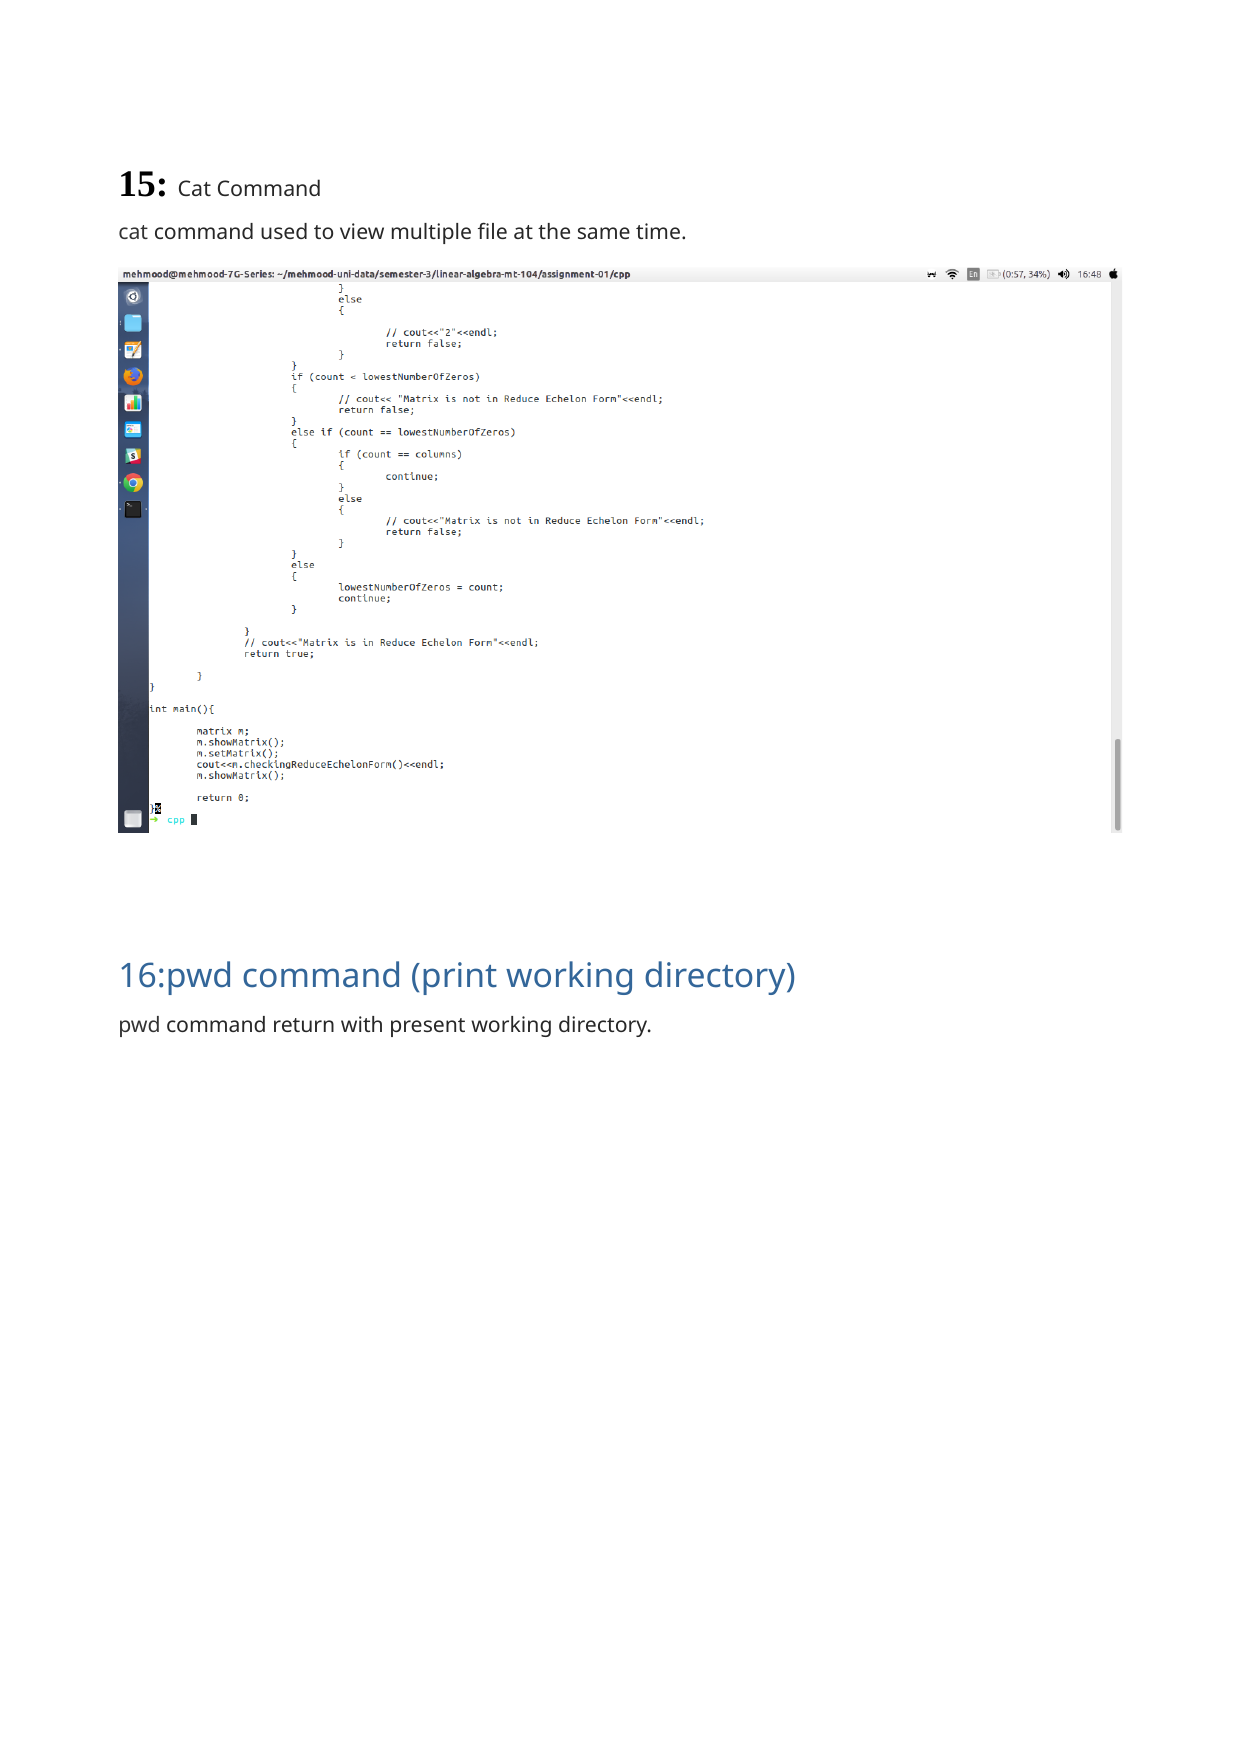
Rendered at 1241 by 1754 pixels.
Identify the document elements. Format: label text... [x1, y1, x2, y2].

subtitle 15: Cat Command [118, 118, 1122, 204]
text pwd command return with present working directory. [118, 1010, 1122, 1039]
subtitle 16:pwd command (print working directory) [118, 951, 1122, 997]
text cat command used to view multiple file at the same time. [118, 217, 1122, 246]
picture [118, 266, 1123, 833]
